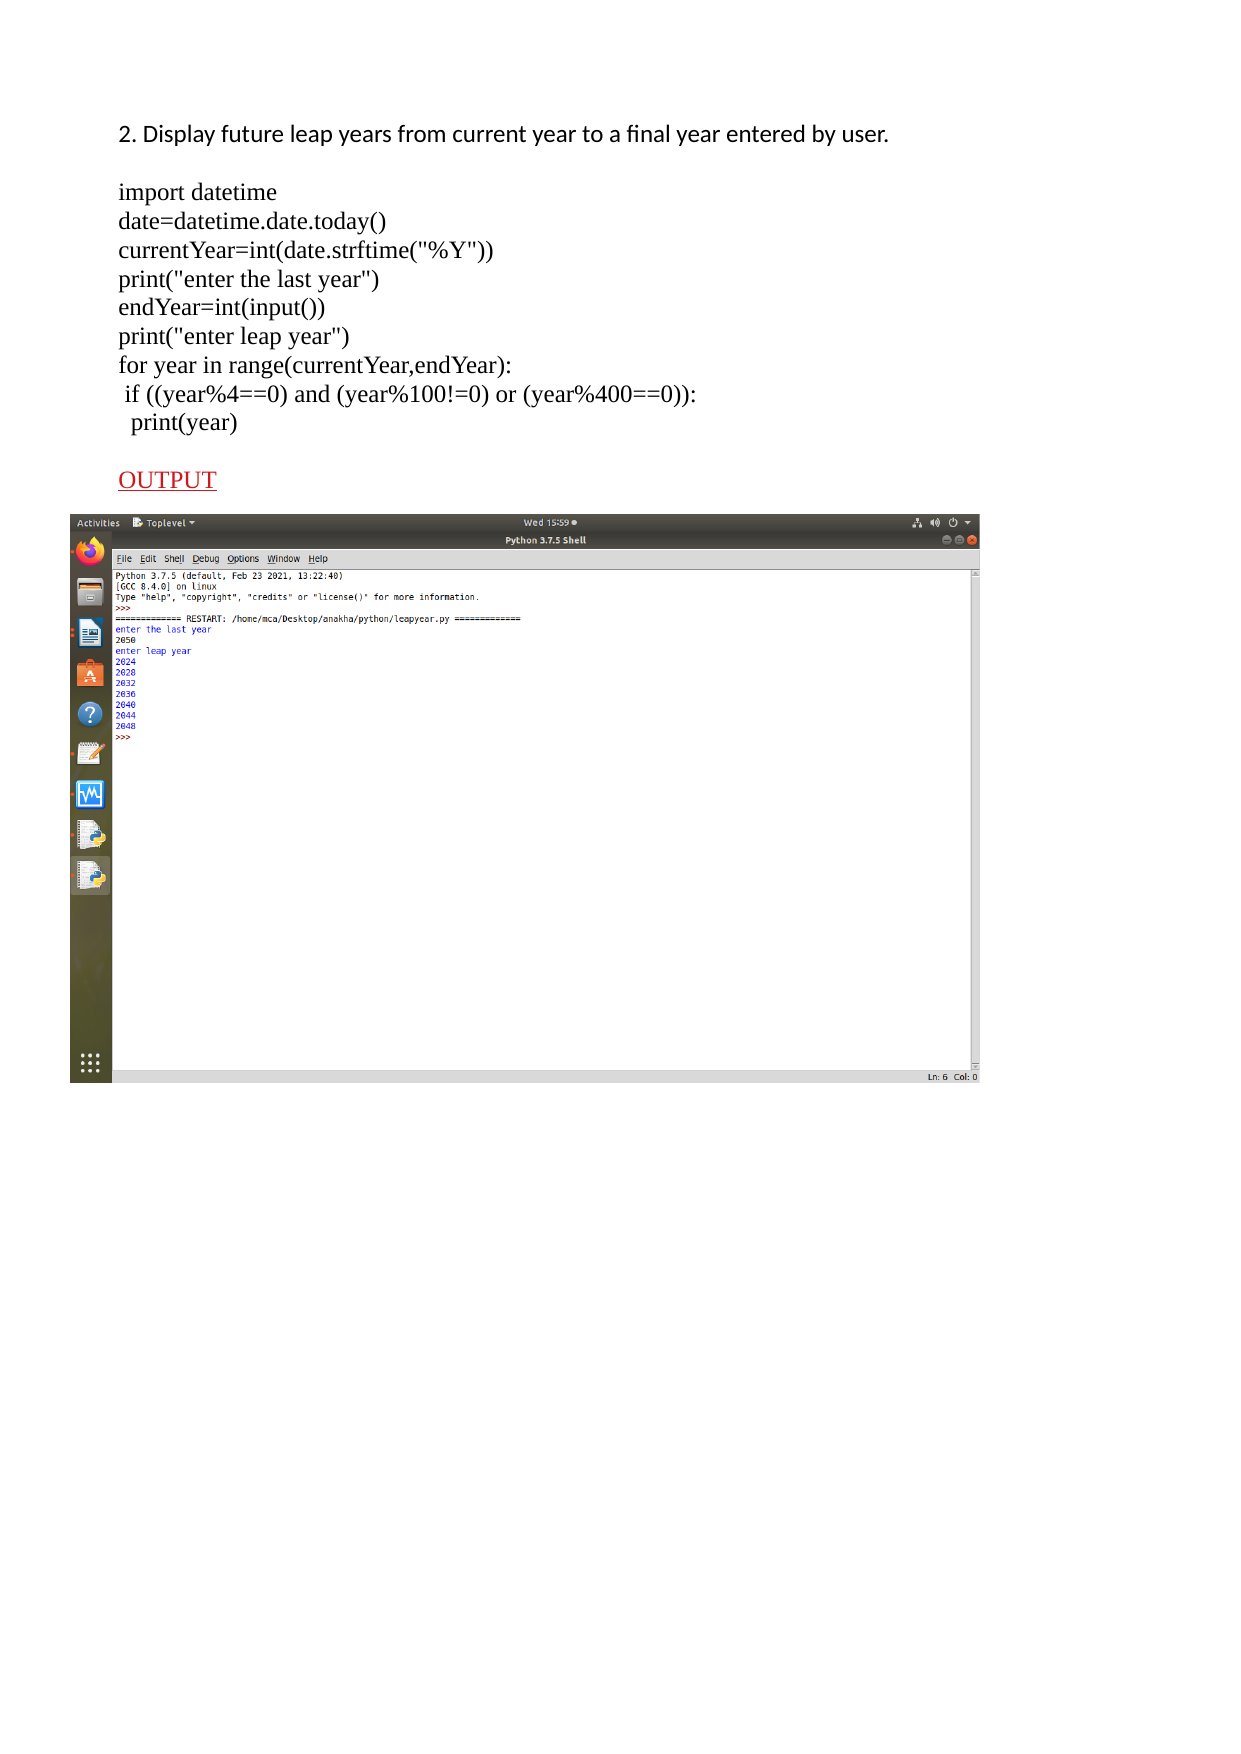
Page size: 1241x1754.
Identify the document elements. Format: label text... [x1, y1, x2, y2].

text print("enter leap year") [118, 321, 1122, 350]
text import datetime [118, 177, 1122, 206]
text print(year) [118, 407, 1122, 436]
text currentYear=int(date.strftime("%Y")) [118, 235, 1122, 264]
text endYear=int(input()) [118, 292, 1122, 321]
text date=datetime.date.today() [118, 206, 1122, 235]
text for year in range(currentYear,endYear): [118, 350, 1122, 379]
picture [70, 514, 980, 1083]
text OUTPUT [118, 465, 1122, 494]
text if ((year%4==0) and (year%100!=0) or (year%400==0)): [118, 379, 1122, 407]
text print("enter the last year") [118, 264, 1122, 292]
text 2. Display future leap years from current year to a final year entered by user. [118, 118, 1122, 149]
